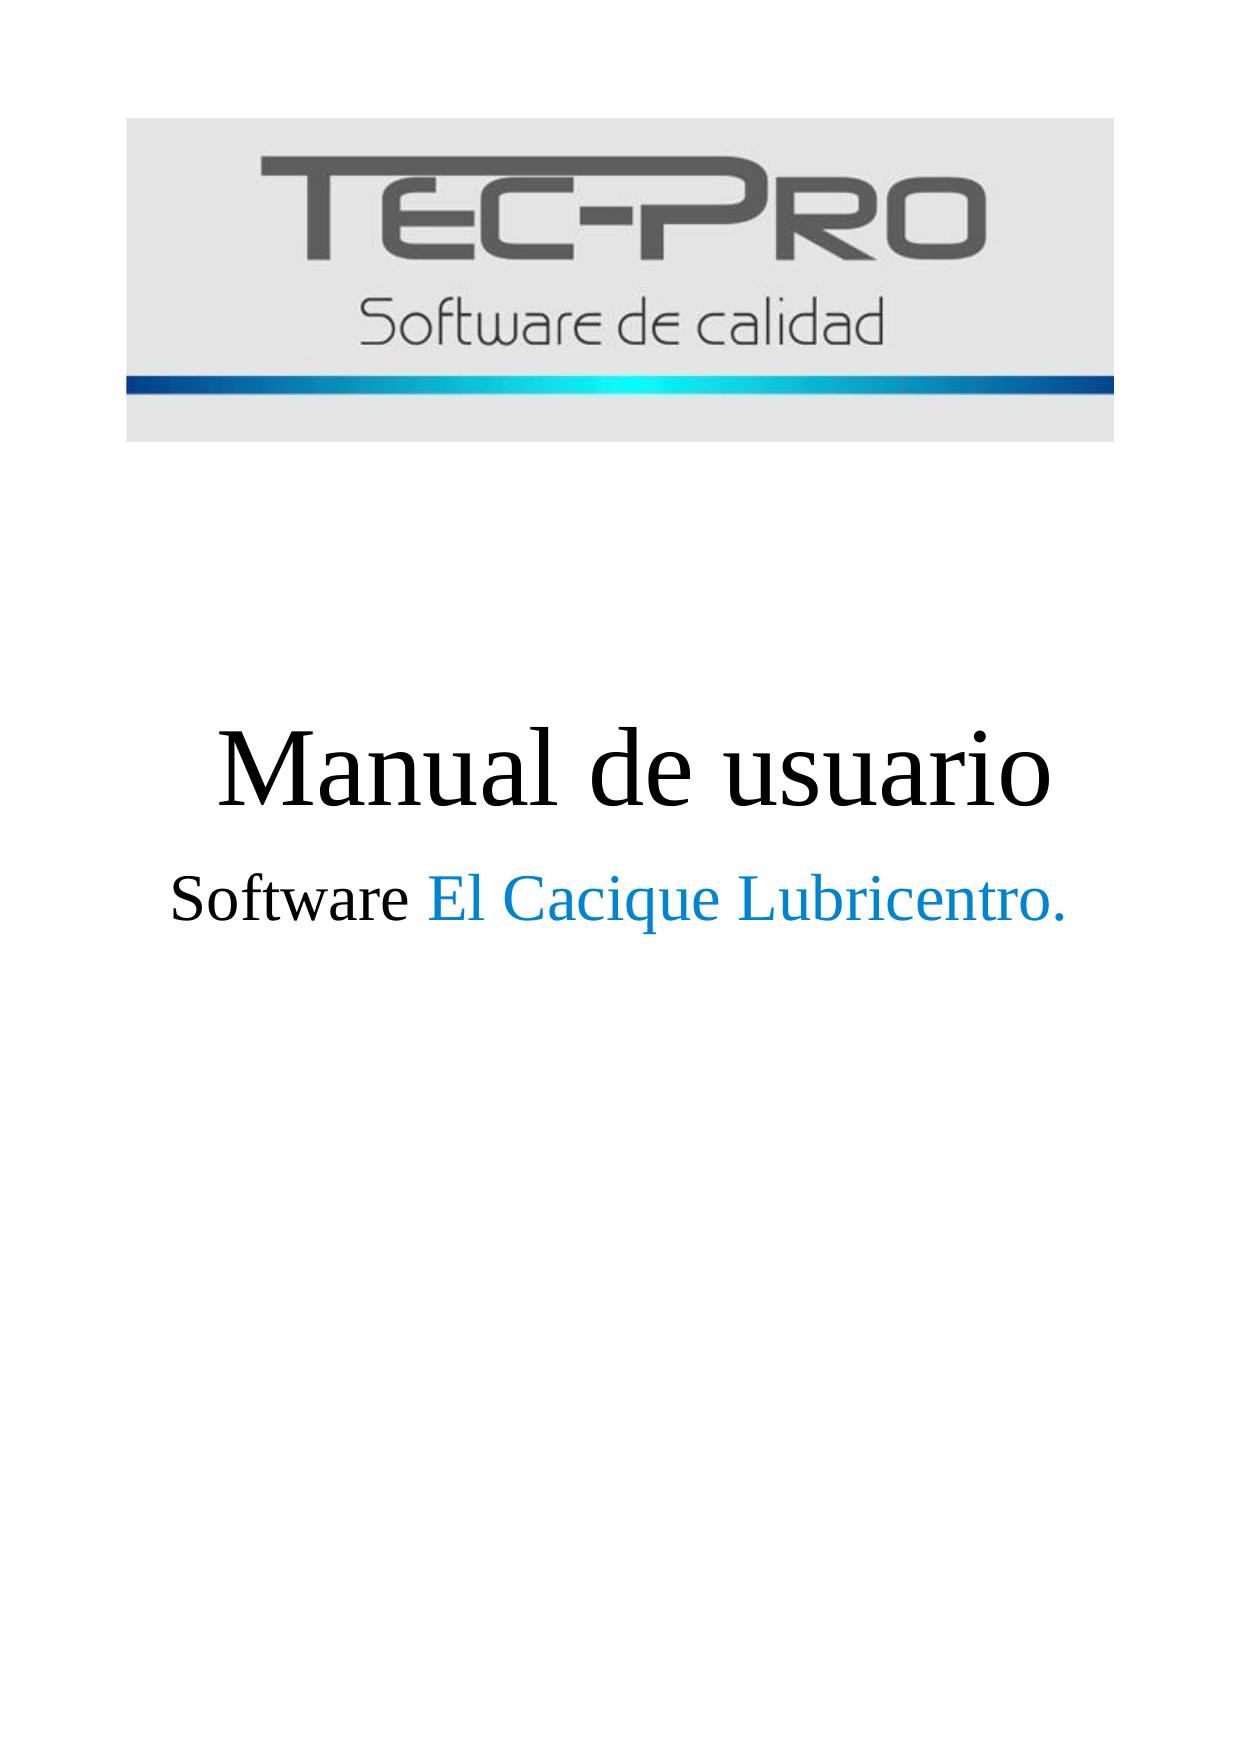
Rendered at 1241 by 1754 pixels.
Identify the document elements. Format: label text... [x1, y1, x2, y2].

picture [126, 118, 1114, 442]
list Software El Cacique Lubricentro. [148, 858, 1122, 935]
list Manual de usuario [148, 700, 1122, 830]
